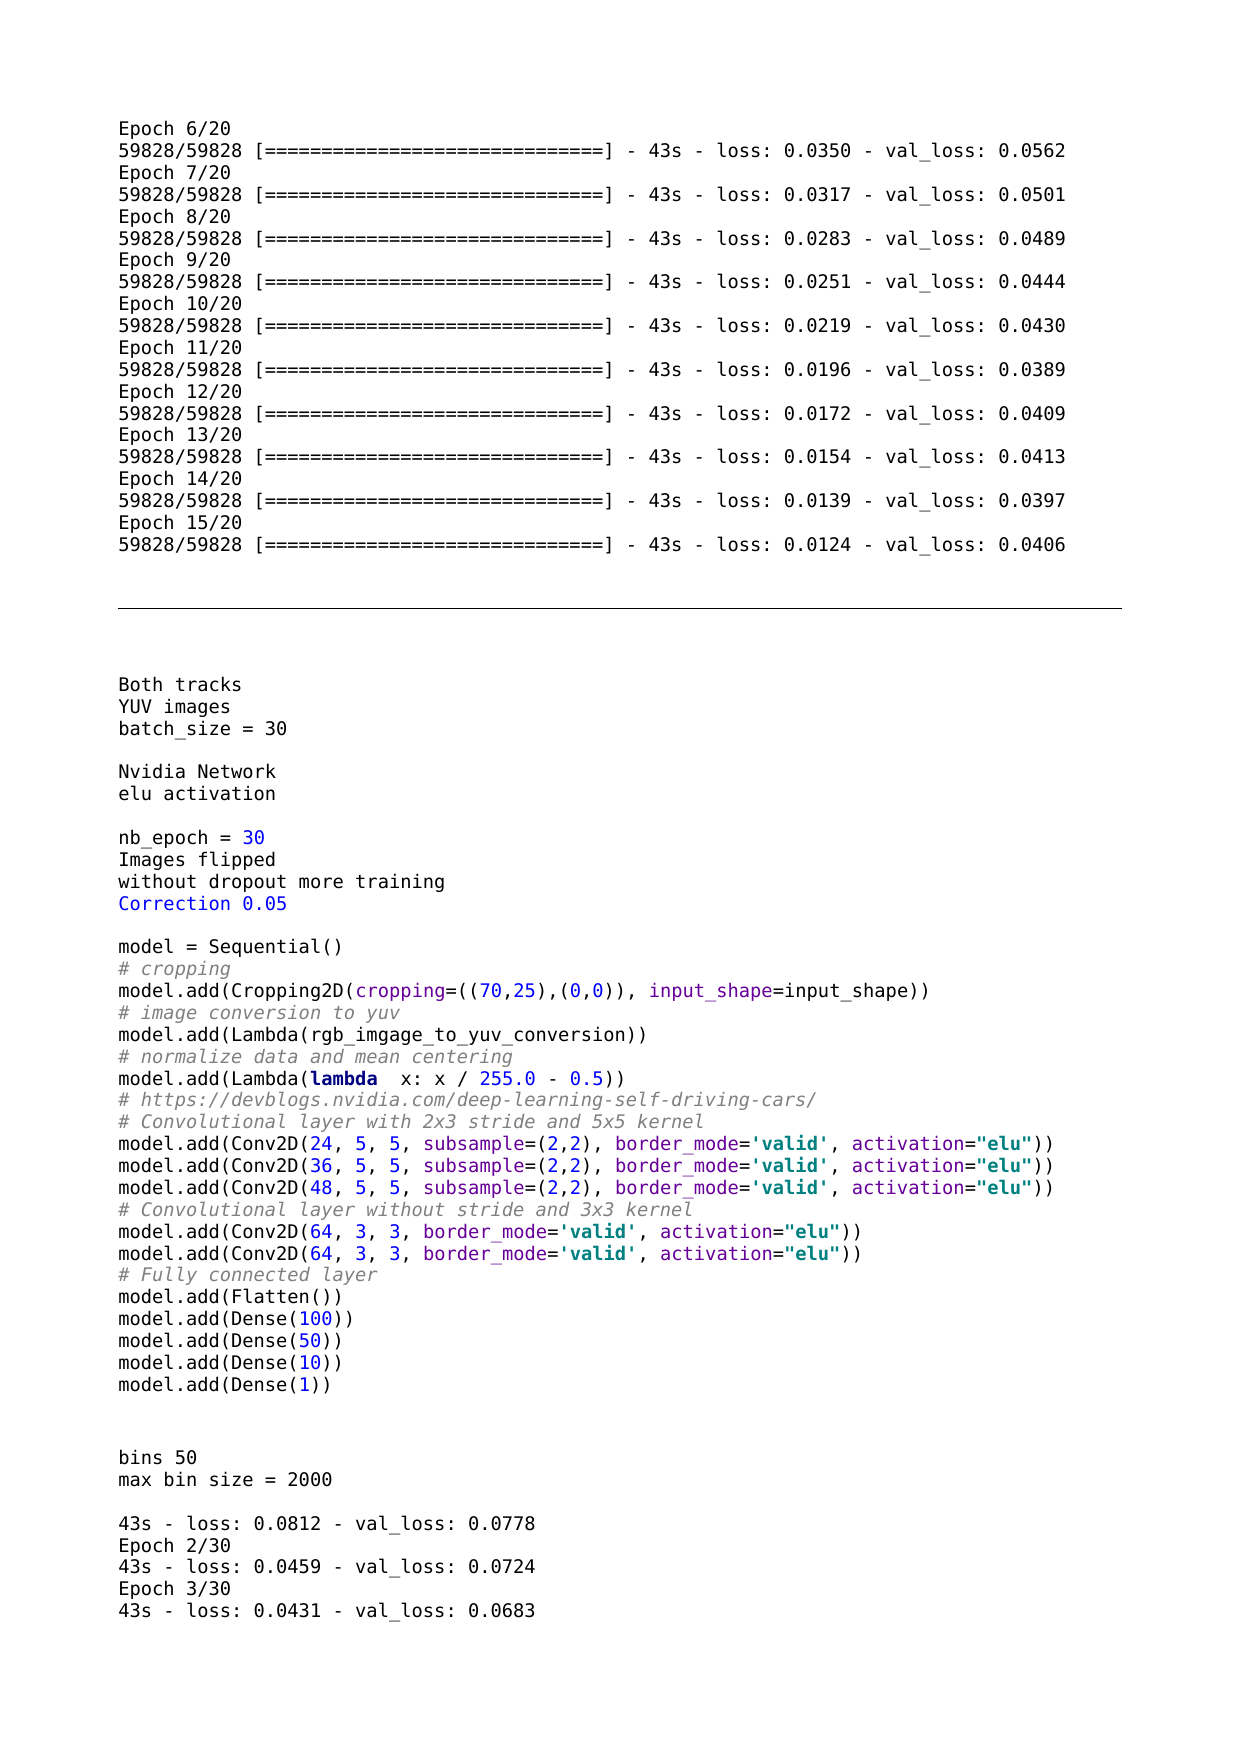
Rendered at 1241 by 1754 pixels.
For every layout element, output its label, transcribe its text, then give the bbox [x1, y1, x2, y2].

text Epoch 12/20 [118, 381, 1122, 402]
text without dropout more training [118, 871, 1122, 893]
text 59828/59828 [==============================] - 43s - loss: 0.0317 - val_loss: 0.0501 [118, 184, 1122, 206]
text 59828/59828 [==============================] - 43s - loss: 0.0196 - val_loss: 0.0389 [118, 359, 1122, 381]
text 59828/59828 [==============================] - 43s - loss: 0.0219 - val_loss: 0.0430 [118, 315, 1122, 337]
text 59828/59828 [==============================] - 43s - loss: 0.0251 - val_loss: 0.0444 [118, 271, 1122, 293]
text Correction 0.05 [118, 893, 1122, 914]
text 59828/59828 [==============================] - 43s - loss: 0.0124 - val_loss: 0.0406 [118, 534, 1122, 556]
text Epoch 8/20 [118, 206, 1122, 227]
text model.add(Conv2D(24, 5, 5, subsample=(2,2), border_mode='valid', activation="elu")) [118, 1133, 1122, 1155]
text Epoch 13/20 [118, 424, 1122, 446]
text model.add(Cropping2D(cropping=((70,25),(0,0)), input_shape=input_shape)) [118, 980, 1122, 1002]
text model.add(Dense(1)) [118, 1374, 1122, 1396]
text model.add(Conv2D(64, 3, 3, border_mode='valid', activation="elu")) [118, 1243, 1122, 1264]
text 43s - loss: 0.0459 - val_loss: 0.0724 [118, 1556, 1122, 1578]
text model.add(Dense(50)) [118, 1330, 1122, 1352]
text nb_epoch = 30 [118, 827, 1122, 849]
text Nvidia Network [118, 761, 1122, 783]
text # cropping [118, 958, 1122, 980]
text bins 50 [118, 1447, 1122, 1469]
text model.add(Conv2D(64, 3, 3, border_mode='valid', activation="elu")) [118, 1221, 1122, 1243]
text Epoch 9/20 [118, 249, 1122, 271]
text 43s - loss: 0.0812 - val_loss: 0.0778 [118, 1513, 1122, 1534]
text # Convolutional layer without stride and 3x3 kernel [118, 1199, 1122, 1221]
text # Fully connected layer [118, 1264, 1122, 1286]
text Epoch 3/30 [118, 1578, 1122, 1600]
text model.add(Dense(10)) [118, 1352, 1122, 1374]
text # Convolutional layer with 2x3 stride and 5x5 kernel [118, 1111, 1122, 1133]
text Epoch 11/20 [118, 337, 1122, 359]
text model.add(Dense(100)) [118, 1308, 1122, 1330]
text Epoch 6/20 [118, 118, 1122, 140]
text model.add(Conv2D(36, 5, 5, subsample=(2,2), border_mode='valid', activation="elu")) [118, 1155, 1122, 1177]
text model = Sequential() [118, 936, 1122, 958]
text 59828/59828 [==============================] - 43s - loss: 0.0283 - val_loss: 0.0489 [118, 227, 1122, 249]
text Epoch 7/20 [118, 162, 1122, 184]
text model.add(Lambda(lambda x: x / 255.0 - 0.5)) [118, 1068, 1122, 1089]
text # image conversion to yuv [118, 1002, 1122, 1024]
text 59828/59828 [==============================] - 43s - loss: 0.0172 - val_loss: 0.0409 [118, 402, 1122, 424]
text # https://devblogs.nvidia.com/deep-learning-self-driving-cars/ [118, 1089, 1122, 1111]
text 59828/59828 [==============================] - 43s - loss: 0.0139 - val_loss: 0.0397 [118, 490, 1122, 512]
text Epoch 2/30 [118, 1534, 1122, 1556]
text elu activation [118, 783, 1122, 805]
text Images flipped [118, 849, 1122, 871]
text Both tracks [118, 674, 1122, 696]
text model.add(Conv2D(48, 5, 5, subsample=(2,2), border_mode='valid', activation="elu")) [118, 1177, 1122, 1199]
text Epoch 15/20 [118, 512, 1122, 534]
text model.add(Flatten()) [118, 1286, 1122, 1308]
text max bin size = 2000 [118, 1469, 1122, 1491]
text Epoch 14/20 [118, 468, 1122, 490]
text Epoch 10/20 [118, 293, 1122, 315]
text batch_size = 30 [118, 718, 1122, 739]
text model.add(Lambda(rgb_imgage_to_yuv_conversion)) [118, 1024, 1122, 1046]
text 59828/59828 [==============================] - 43s - loss: 0.0350 - val_loss: 0.0562 [118, 140, 1122, 162]
text 43s - loss: 0.0431 - val_loss: 0.0683 [118, 1600, 1122, 1622]
text YUV images [118, 696, 1122, 718]
text # normalize data and mean centering [118, 1046, 1122, 1068]
text 59828/59828 [==============================] - 43s - loss: 0.0154 - val_loss: 0.0413 [118, 446, 1122, 468]
